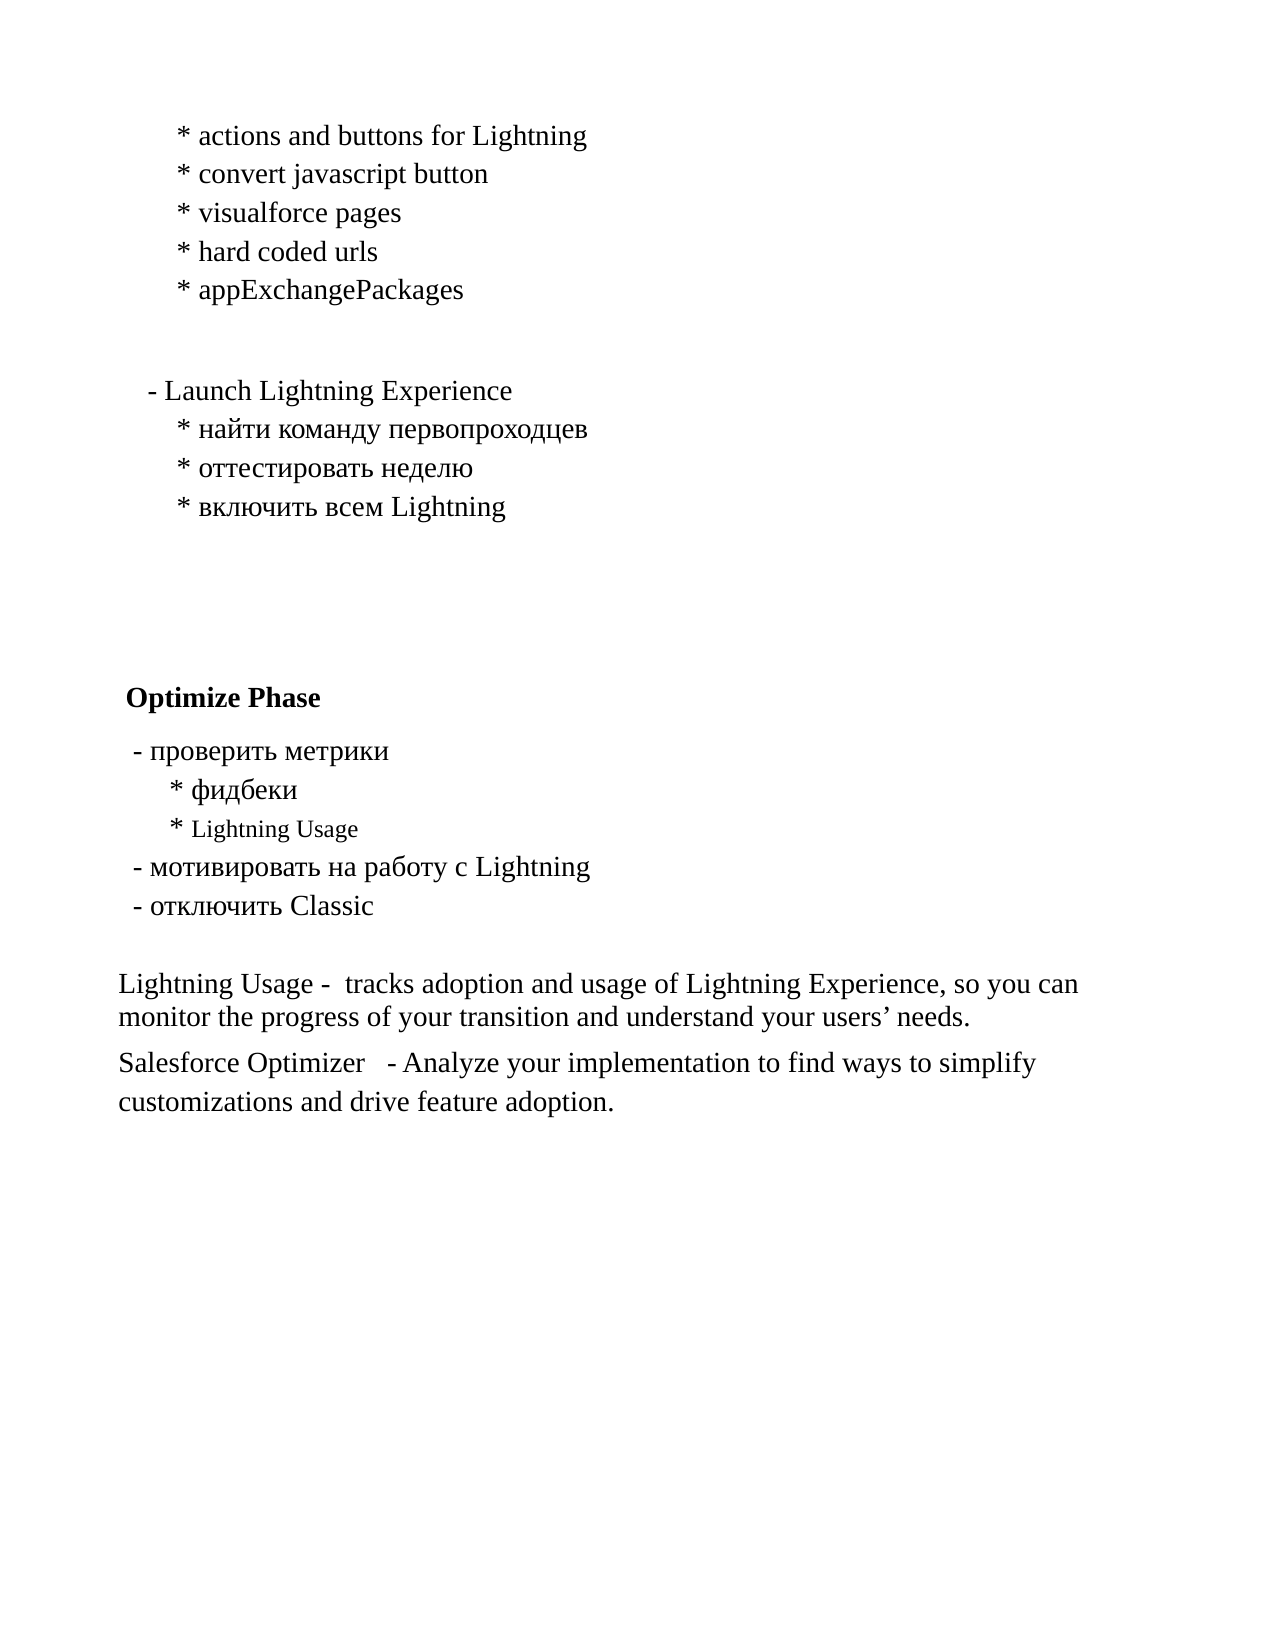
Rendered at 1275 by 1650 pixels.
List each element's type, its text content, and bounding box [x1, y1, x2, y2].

text - Launch Lightning Experience * найти команду первопроходцев * оттестировать неделю * включить всем Lightning [118, 373, 1157, 555]
text Salesforce Optimizer - Analyze your implementation to find ways to simplify customizations and drive feature adoption. [118, 1045, 1157, 1117]
text *Set up My Domain - настроить компоненты на record pages - Adjust Existing Customization поправить сущестсвую логику/компоненты -(actions/button – Log a Call, New Event || convert JavaScript button to Lightning alternative Lightning Experience Configuration Converter * actions and buttons for Lightning * convert javascript button * visualforce pages * hard coded urls * appExchangePackages [118, 118, 1157, 306]
subtitle Lightning Usage - tracks adoption and usage of Lightning Experience, so you can monitor the progress of your transition and understand your users’ needs. [118, 966, 1157, 1033]
text - проверить метрики * фидбеки * Lightning Usage - мотивировать на работу с Lightning - отключить Classic [118, 733, 1157, 921]
text Optimize Phase [118, 680, 1157, 714]
